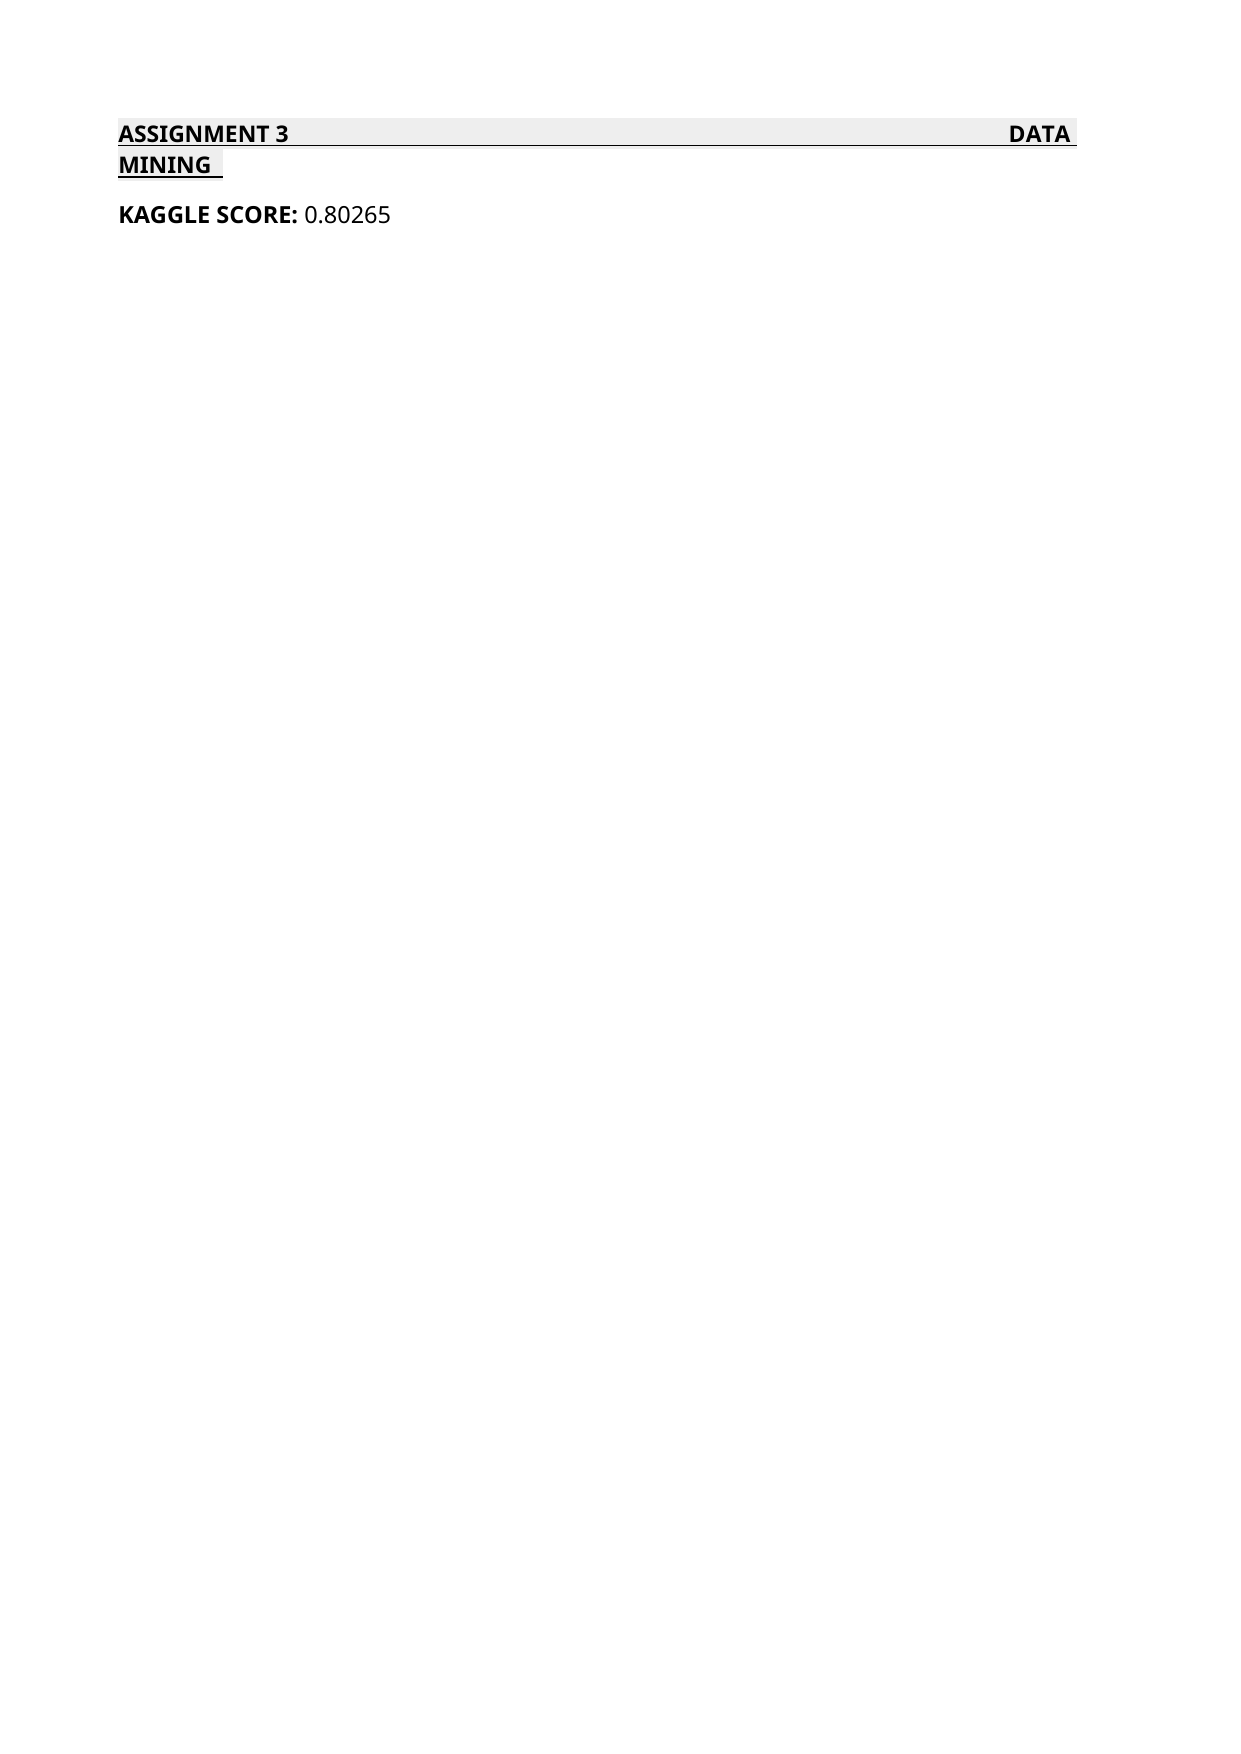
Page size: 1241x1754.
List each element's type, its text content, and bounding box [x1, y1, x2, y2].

text KAGGLE SCORE: 0.80265 [118, 199, 1122, 231]
